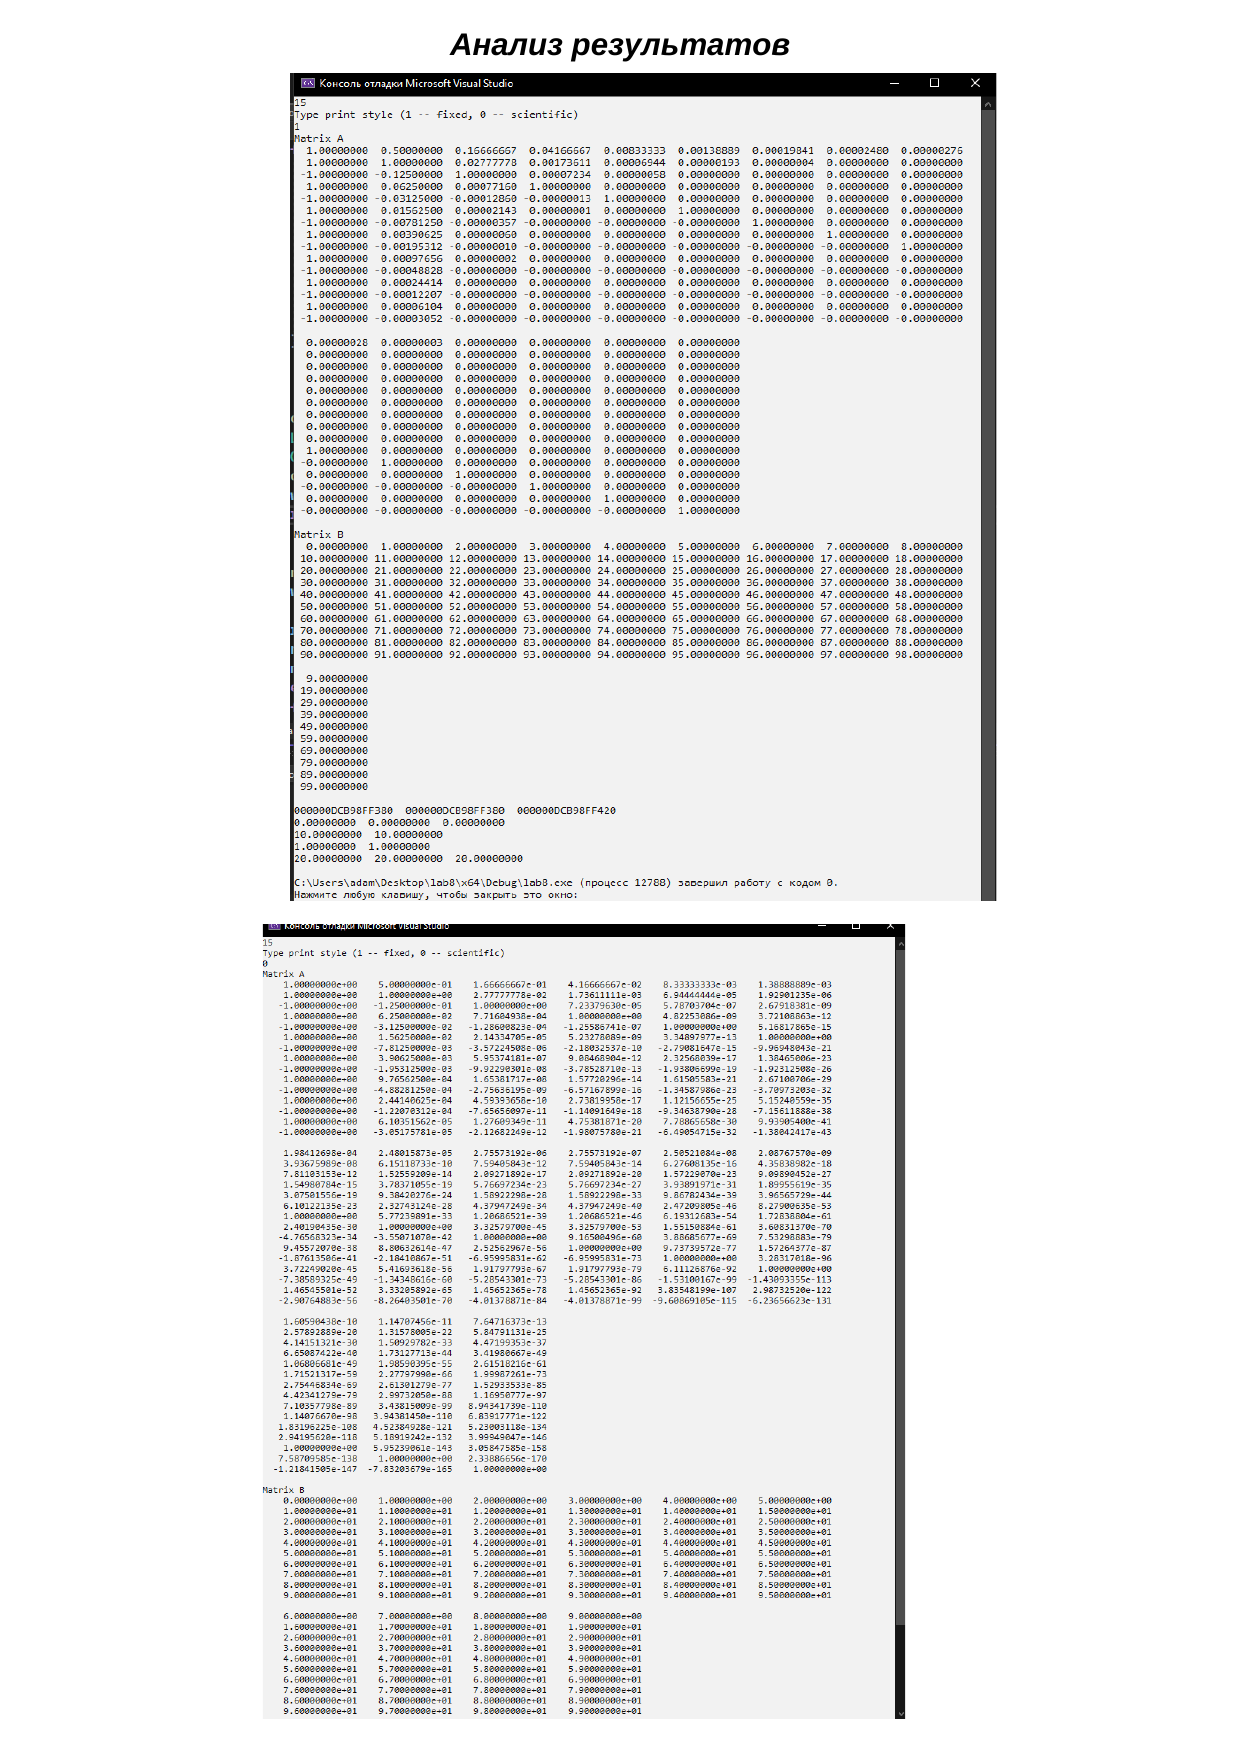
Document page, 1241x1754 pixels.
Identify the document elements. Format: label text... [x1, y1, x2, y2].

picture [290, 73, 997, 901]
text Анализ результатов [37, 26, 1203, 61]
picture [262, 924, 906, 1719]
